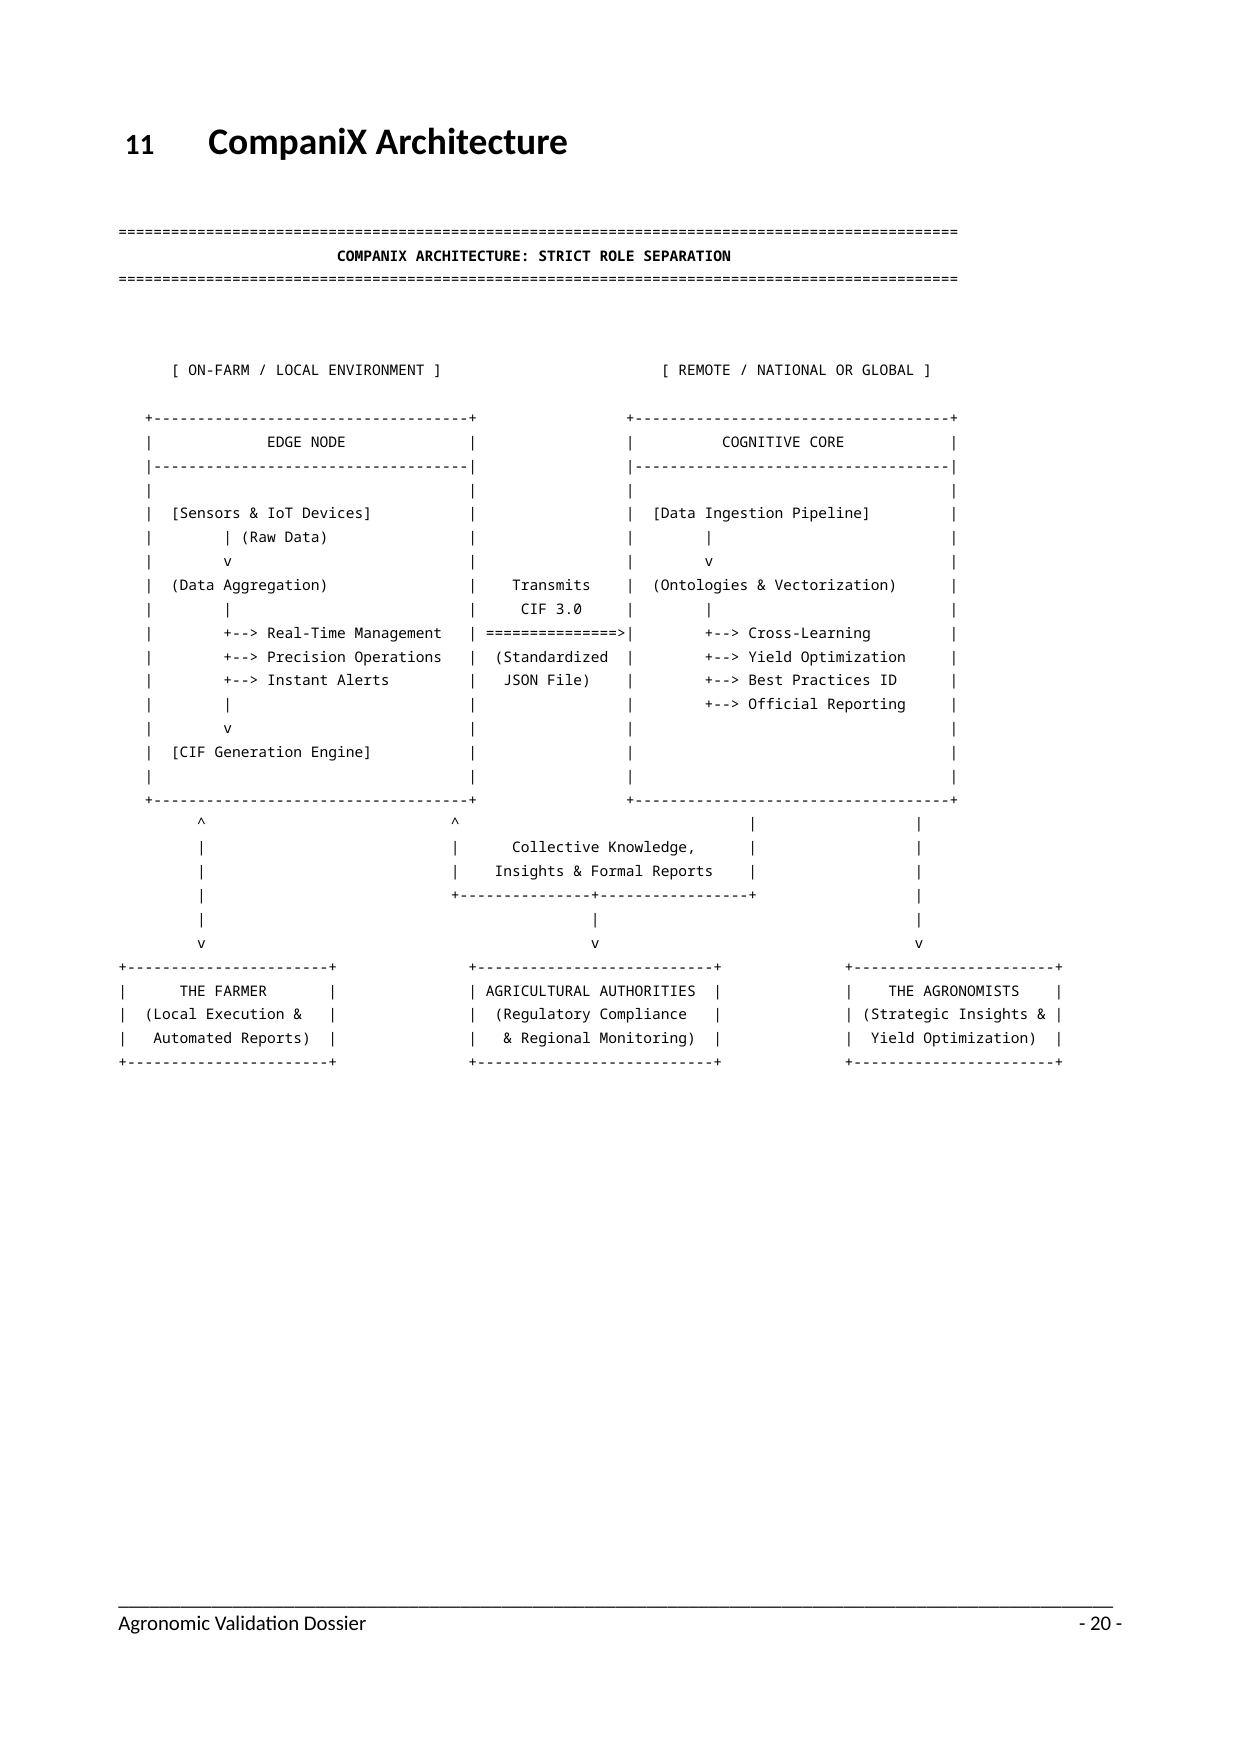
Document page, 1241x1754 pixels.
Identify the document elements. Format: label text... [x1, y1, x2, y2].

text | | Collective Knowledge, | | [118, 837, 1122, 857]
text | | | | [118, 479, 1122, 499]
text |------------------------------------| |------------------------------------| [118, 456, 1122, 475]
text COMPANIX ARCHITECTURE: STRICT ROLE SEPARATION [118, 245, 1122, 265]
text | (Data Aggregation) | Transmits | (Ontologies & Vectorization) | [118, 575, 1122, 595]
text | THE FARMER | | AGRICULTURAL AUTHORITIES | | THE AGRONOMISTS | [118, 980, 1122, 1000]
text | [CIF Generation Engine] | | | [118, 742, 1122, 762]
text ================================================================================================ [118, 221, 1122, 241]
text | | | | [118, 766, 1122, 786]
text | +--> Instant Alerts | JSON File) | +--> Best Practices ID | [118, 670, 1122, 690]
text +------------------------------------+ +------------------------------------+ [118, 789, 1122, 809]
text ^ ^ | | [118, 813, 1122, 833]
text | | Insights & Formal Reports | | [118, 861, 1122, 881]
text +------------------------------------+ +------------------------------------+ [118, 408, 1122, 428]
text | +--> Real-Time Management | ===============>| +--> Cross-Learning | [118, 622, 1122, 642]
text | | | [118, 909, 1122, 929]
text | Automated Reports) | | & Regional Monitoring) | | Yield Optimization) | [118, 1028, 1122, 1048]
text | v | | v | [118, 551, 1122, 571]
text | v | | | [118, 718, 1122, 738]
text ================================================================================================ [118, 269, 1122, 289]
text | | (Raw Data) | | | | [118, 527, 1122, 547]
text | EDGE NODE | | COGNITIVE CORE | [118, 432, 1122, 452]
text | [Sensors & IoT Devices] | | [Data Ingestion Pipeline] | [118, 503, 1122, 523]
text v v v [118, 933, 1122, 952]
text | | | | +--> Official Reporting | [118, 694, 1122, 714]
text | | | CIF 3.0 | | | [118, 599, 1122, 618]
text [ ON-FARM / LOCAL ENVIRONMENT ] [ REMOTE / NATIONAL OR GLOBAL ] [118, 360, 1122, 380]
text | (Local Execution & | | (Regulatory Compliance | | (Strategic Insights & | [118, 1004, 1122, 1024]
text +-----------------------+ +---------------------------+ +-----------------------+ [118, 1052, 1122, 1072]
text | +---------------+-----------------+ | [118, 885, 1122, 905]
subtitle CompaniX Architecture [118, 118, 1122, 164]
text | +--> Precision Operations | (Standardized | +--> Yield Optimization | [118, 646, 1122, 666]
text +-----------------------+ +---------------------------+ +-----------------------+ [118, 956, 1122, 976]
